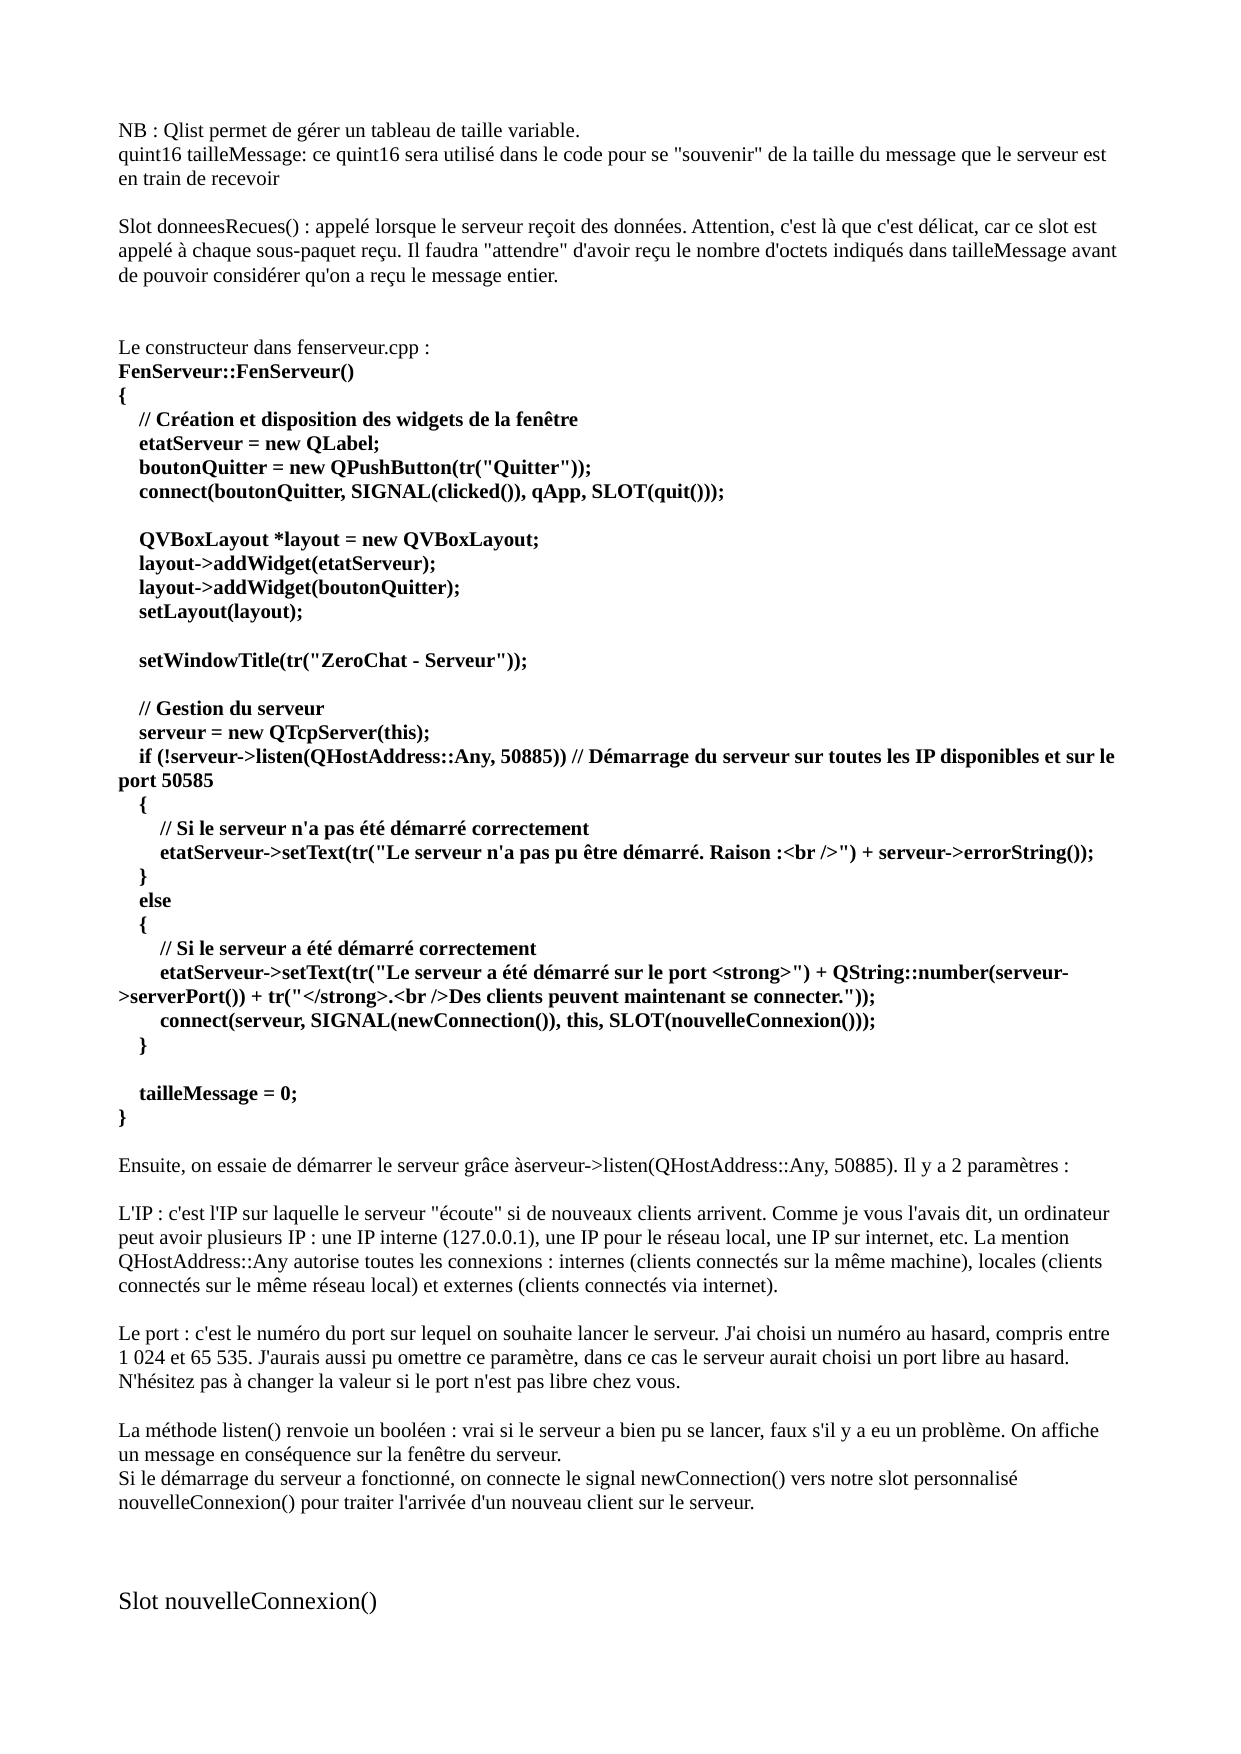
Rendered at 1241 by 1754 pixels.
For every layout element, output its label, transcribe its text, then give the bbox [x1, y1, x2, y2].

text Le port : c'est le numéro du port sur lequel on souhaite lancer le serveur. J'ai choisi un numéro au hasard, compris entre 1 024 et 65 535. J'aurais aussi pu omettre ce paramètre, dans ce cas le serveur aurait choisi un port libre au hasard. N'hésitez pas à changer la valeur si le port n'est pas libre chez vous. [118, 1321, 1122, 1393]
text boutonQuitter = new QPushButton(tr("Quitter")); [118, 455, 1122, 479]
text L'IP : c'est l'IP sur laquelle le serveur "écoute" si de nouveaux clients arrivent. Comme je vous l'avais dit, un ordinateur peut avoir plusieurs IP : une IP interne (127.0.0.1), une IP pour le réseau local, une IP sur internet, etc. La mention QHostAddress::Any autorise toutes les connexions : internes (clients connectés sur la même machine), locales (clients connectés sur le même réseau local) et externes (clients connectés via internet). [118, 1201, 1122, 1297]
text } [118, 1105, 1122, 1129]
text quint16 tailleMessage: ce quint16 sera utilisé dans le code pour se "souvenir" de la taille du message que le serveur est en train de recevoir [118, 142, 1122, 190]
text // Gestion du serveur [118, 696, 1122, 720]
text if (!serveur->listen(QHostAddress::Any, 50885)) // Démarrage du serveur sur toutes les IP disponibles et sur le port 50585 [118, 744, 1122, 792]
text etatServeur->setText(tr("Le serveur n'a pas pu être démarré. Raison :<br />") + serveur->errorString()); [118, 840, 1122, 864]
text Ensuite, on essaie de démarrer le serveur grâce àserveur->listen(QHostAddress::Any, 50885). Il y a 2 paramètres : [118, 1153, 1122, 1177]
text Si le démarrage du serveur a fonctionné, on connecte le signal newConnection() vers notre slot personnalisé nouvelleConnexion() pour traiter l'arrivée d'un nouveau client sur le serveur. [118, 1466, 1122, 1514]
text QVBoxLayout *layout = new QVBoxLayout; [118, 527, 1122, 551]
text { [118, 912, 1122, 936]
text serveur = new QTcpServer(this); [118, 720, 1122, 744]
text etatServeur = new QLabel; [118, 431, 1122, 455]
text else [118, 888, 1122, 912]
text setWindowTitle(tr("ZeroChat - Serveur")); [118, 647, 1122, 672]
text tailleMessage = 0; [118, 1081, 1122, 1105]
text // Si le serveur n'a pas été démarré correctement [118, 816, 1122, 840]
text Slot donneesRecues() : appelé lorsque le serveur reçoit des données. Attention, c'est là que c'est délicat, car ce slot est appelé à chaque sous-paquet reçu. Il faudra "attendre" d'avoir reçu le nombre d'octets indiqués dans tailleMessage avant de pouvoir considérer qu'on a reçu le message entier. [118, 214, 1122, 287]
text etatServeur->setText(tr("Le serveur a été démarré sur le port <strong>") + QString::number(serveur->serverPort()) + tr("</strong>.<br />Des clients peuvent maintenant se connecter.")); [118, 960, 1122, 1008]
text NB : Qlist permet de gérer un tableau de taille variable. [118, 118, 1122, 142]
text layout->addWidget(etatServeur); [118, 551, 1122, 575]
text La méthode listen() renvoie un booléen : vrai si le serveur a bien pu se lancer, faux s'il y a eu un problème. On affiche un message en conséquence sur la fenêtre du serveur. [118, 1417, 1122, 1466]
text layout->addWidget(boutonQuitter); [118, 575, 1122, 599]
text } [118, 1032, 1122, 1057]
text Slot nouvelleConnexion() [118, 1586, 1122, 1615]
text connect(serveur, SIGNAL(newConnection()), this, SLOT(nouvelleConnexion())); [118, 1008, 1122, 1032]
text FenServeur::FenServeur() [118, 359, 1122, 383]
text Le constructeur dans fenserveur.cpp : [118, 335, 1122, 359]
text // Création et disposition des widgets de la fenêtre [118, 407, 1122, 431]
text connect(boutonQuitter, SIGNAL(clicked()), qApp, SLOT(quit())); [118, 479, 1122, 503]
text { [118, 383, 1122, 407]
text } [118, 864, 1122, 888]
text { [118, 792, 1122, 816]
text setLayout(layout); [118, 599, 1122, 623]
text // Si le serveur a été démarré correctement [118, 936, 1122, 960]
